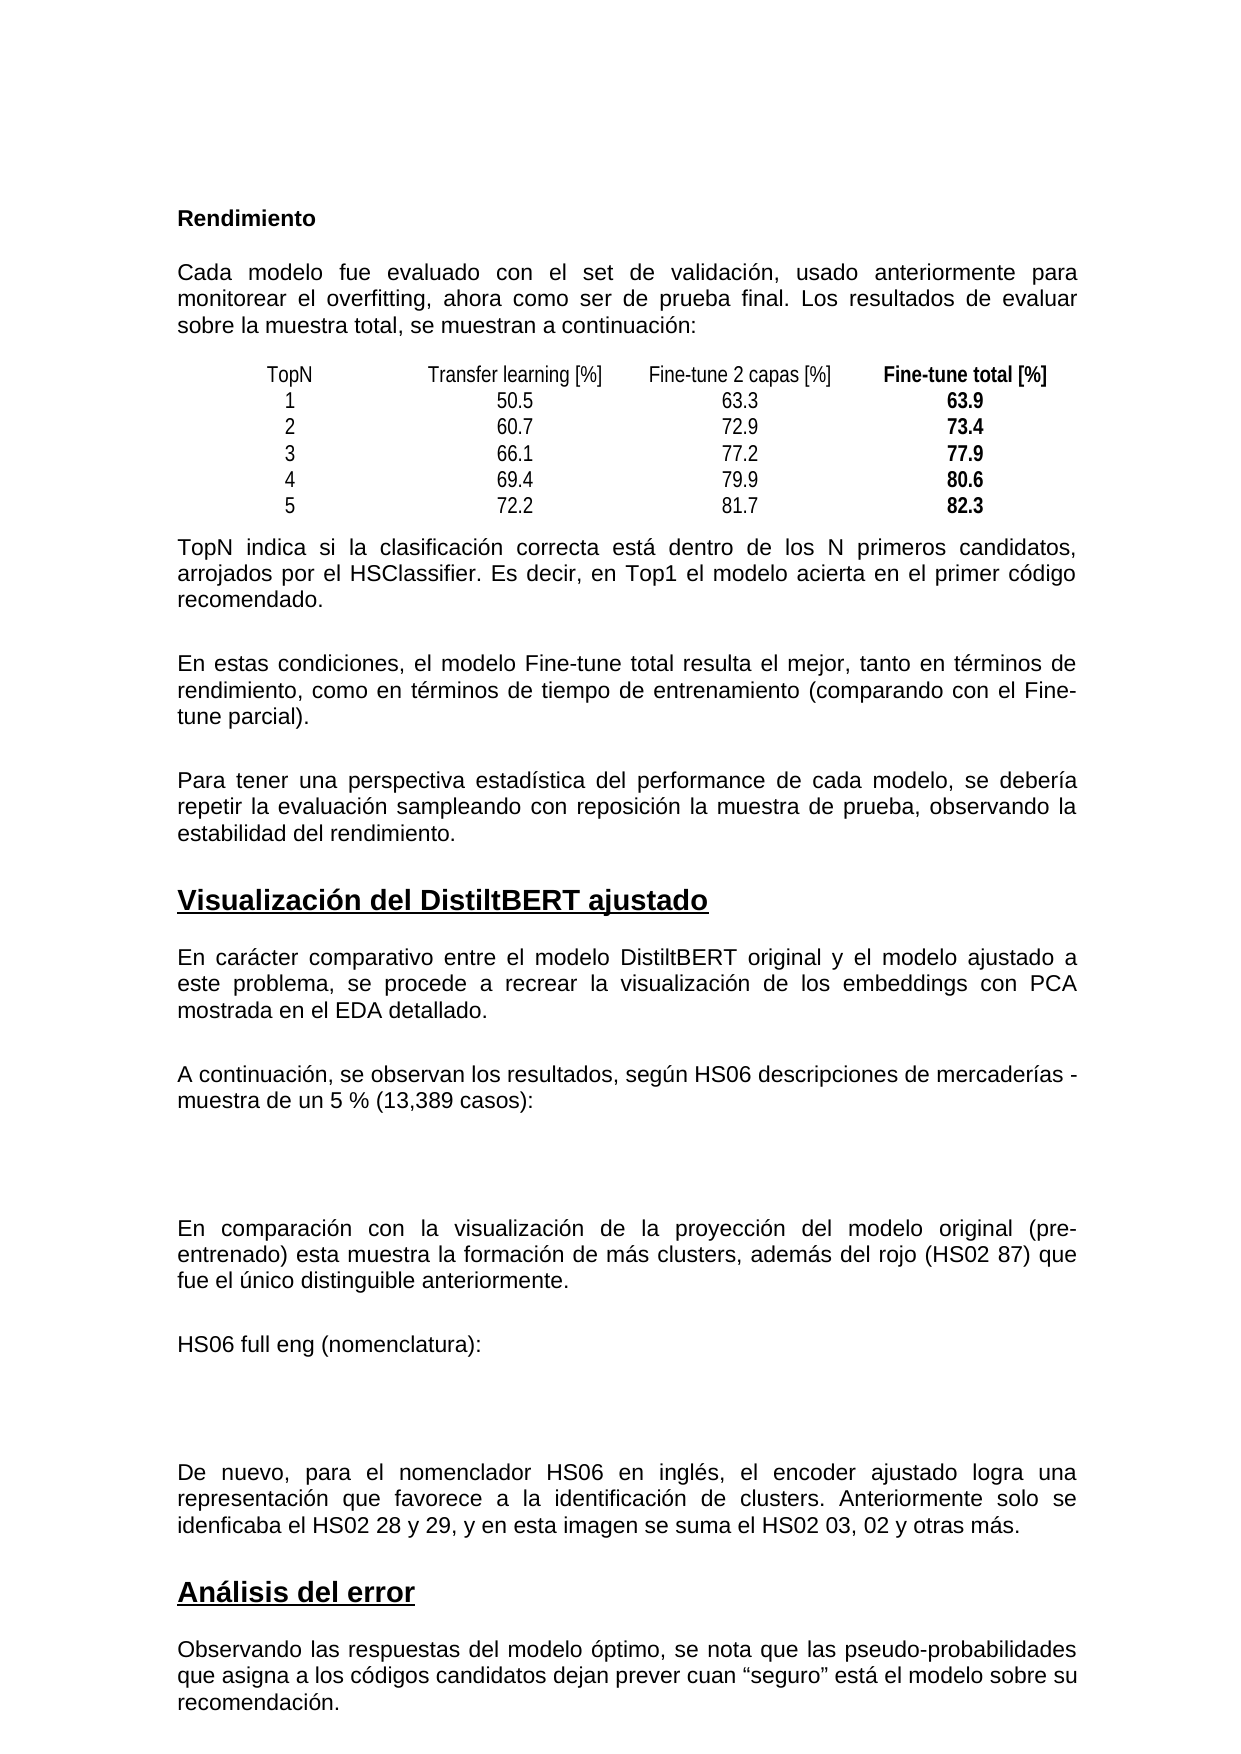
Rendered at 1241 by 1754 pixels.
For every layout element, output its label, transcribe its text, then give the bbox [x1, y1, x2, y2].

subtitle Visualización del DistiltBERT ajustado [177, 883, 1078, 916]
table_cell 50.5 [402, 387, 627, 413]
text De nuevo, para el nomenclador HS06 en inglés, el encoder ajustado logra una representación que favorece a la identificación de clusters. Anteriormente solo se idenficaba el HS02 28 y 29, y en esta imagen se suma el HS02 03, 02 y otras más. [177, 1459, 1078, 1538]
table_cell 63.3 [628, 387, 852, 413]
table_header Fine-tune total [%] [853, 361, 1078, 387]
text A continuación, se observan los resultados, según HS06 descripciones de mercaderías - muestra de un 5 % (13,389 casos): [177, 1061, 1078, 1113]
text En estas condiciones, el modelo Fine-tune total resulta el mejor, tanto en términos de rendimiento, como en términos de tiempo de entrenamiento (comparando con el Fine-tune parcial). [177, 650, 1078, 729]
text Observando las respuestas del modelo óptimo, se nota que las pseudo-probabilidades que asigna a los códigos candidatos dejan prever cuan “seguro” está el modelo sobre su recomendación. [177, 1636, 1078, 1715]
table_cell 73.4 [853, 413, 1078, 439]
table_cell 2 [177, 413, 402, 439]
text HS06 full eng (nomenclatura): [177, 1331, 1078, 1357]
table_cell 5 [177, 492, 402, 519]
text Cada modelo fue evaluado con el set de validación, usado anteriormente para monitorear el overfitting, ahora como ser de prueba final. Los resultados de evaluar sobre la muestra total, se muestran a continuación: [177, 259, 1078, 338]
table_cell 1 [177, 387, 402, 413]
table_cell 66.1 [402, 440, 627, 466]
table_header TopN [177, 361, 402, 387]
table_cell 81.7 [628, 492, 852, 519]
table_cell 72.9 [628, 413, 852, 439]
text En comparación con la visualización de la proyección del modelo original (pre-entrenado) esta muestra la formación de más clusters, además del rojo (HS02 87) que fue el único distinguible anteriormente. [177, 1214, 1078, 1294]
table_cell 72.2 [402, 492, 627, 519]
table_cell 79.9 [628, 466, 852, 492]
table_header Transfer learning [%] [402, 361, 627, 387]
table_cell 69.4 [402, 466, 627, 492]
text En carácter comparativo entre el modelo DistiltBERT original y el modelo ajustado a este problema, se procede a recrear la visualización de los embeddings con PCA mostrada en el EDA detallado. [177, 944, 1078, 1023]
table_cell 80.6 [853, 466, 1078, 492]
text Para tener una perspectiva estadística del performance de cada modelo, se debería repetir la evaluación sampleando con reposición la muestra de prueba, observando la estabilidad del rendimiento. [177, 767, 1078, 846]
table_header Fine-tune 2 capas [%] [628, 361, 852, 387]
table_cell 77.2 [628, 440, 852, 466]
table_cell 60.7 [402, 413, 627, 439]
table_cell 4 [177, 466, 402, 492]
table_cell 3 [177, 440, 402, 466]
subtitle Análisis del error [177, 1575, 1078, 1608]
table_cell 63.9 [853, 387, 1078, 413]
table_cell 77.9 [853, 440, 1078, 466]
subtitle Rendimiento [177, 205, 1078, 231]
text TopN indica si la clasificación correcta está dentro de los N primeros candidatos, arrojados por el HSClassifier. Es decir, en Top1 el modelo acierta en el primer código recomendado. [177, 534, 1078, 613]
table_cell 82.3 [853, 492, 1078, 519]
